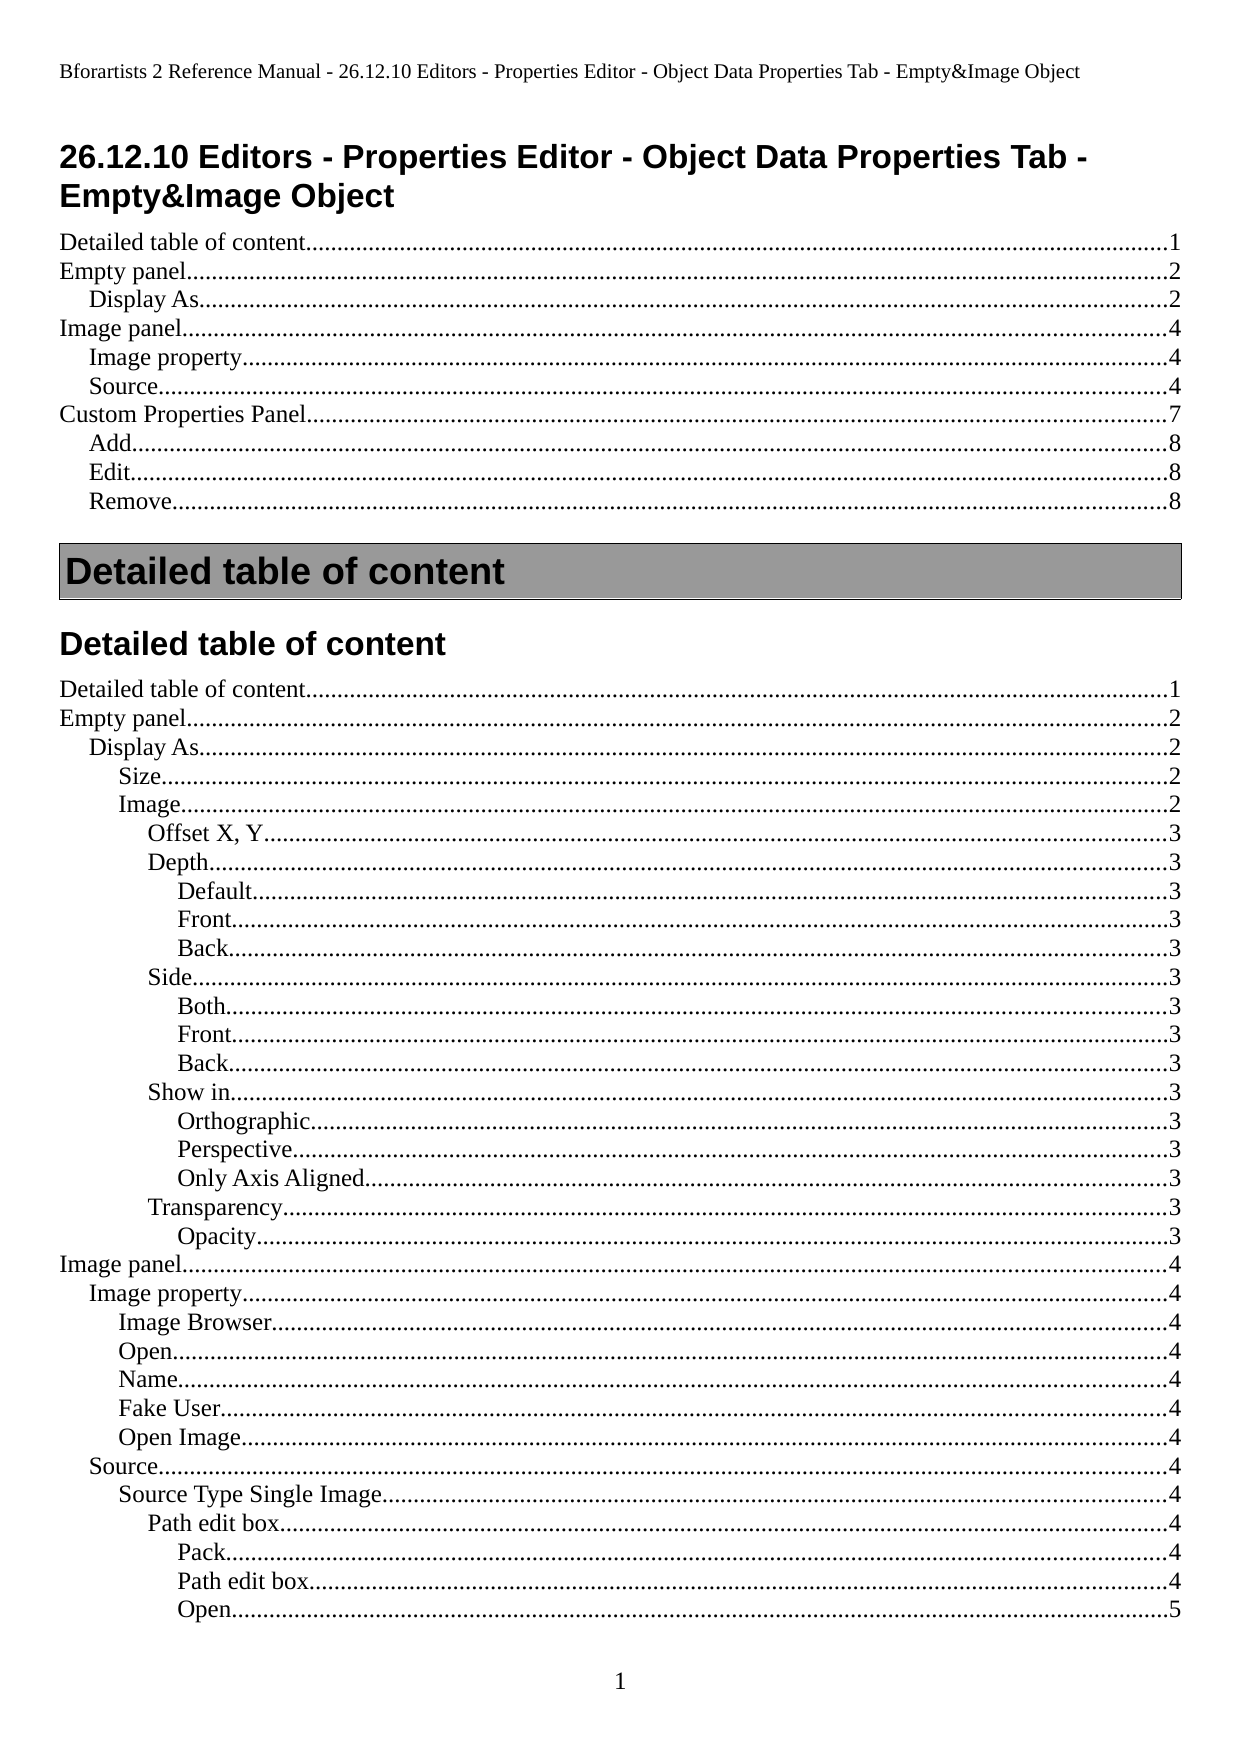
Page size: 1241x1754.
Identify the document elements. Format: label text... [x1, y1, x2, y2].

subtitle Detailed table of content [59, 623, 1181, 662]
text Open 4 [118, 1336, 1181, 1364]
text Empty panel 2 [59, 703, 1181, 732]
text Pack 4 [177, 1537, 1181, 1566]
text Remove 8 [88, 486, 1181, 514]
subtitle 26.12.10 Editors - Properties Editor - Object Data Properties Tab - Empty&Image Object [59, 138, 1181, 214]
text Both 3 [177, 991, 1181, 1019]
text Offset X, Y 3 [147, 818, 1181, 847]
text Front 3 [177, 904, 1181, 933]
text Image property 4 [88, 1278, 1181, 1307]
text Depth 3 [147, 847, 1181, 876]
text Path edit box 4 [147, 1508, 1181, 1537]
text Detailed table of content 1 [59, 227, 1181, 256]
text Show in 3 [147, 1077, 1181, 1106]
text Front 3 [177, 1019, 1181, 1048]
text Path edit box 4 [177, 1566, 1181, 1594]
text Image Browser 4 [118, 1307, 1181, 1336]
text Perspective 3 [177, 1134, 1181, 1163]
text Fake User 4 [118, 1393, 1181, 1422]
text Display As 2 [88, 732, 1181, 761]
text Open 5 [177, 1594, 1181, 1623]
text Name 4 [118, 1364, 1181, 1393]
text Back 3 [177, 1048, 1181, 1077]
text Empty panel 2 [59, 256, 1181, 284]
text Side 3 [147, 962, 1181, 991]
text Image panel 4 [59, 313, 1181, 342]
text Detailed table of content 1 [59, 674, 1181, 703]
text Source Type Single Image 4 [118, 1479, 1181, 1508]
text Orthographic 3 [177, 1106, 1181, 1134]
text Source 4 [88, 1451, 1181, 1479]
text Image 2 [118, 789, 1181, 818]
text Image property 4 [88, 342, 1181, 371]
table_header Detailed table of content [60, 544, 1181, 598]
text Source 4 [88, 371, 1181, 399]
text Custom Properties Panel 7 [59, 399, 1181, 428]
text Back 3 [177, 933, 1181, 962]
text Only Axis Aligned 3 [177, 1163, 1181, 1192]
text Add 8 [88, 428, 1181, 457]
text Display As 2 [88, 284, 1181, 313]
text Image panel 4 [59, 1249, 1181, 1278]
text Size 2 [118, 761, 1181, 789]
text Transparency 3 [147, 1192, 1181, 1221]
text Default 3 [177, 876, 1181, 904]
text Edit 8 [88, 457, 1181, 486]
text Opacity 3 [177, 1221, 1181, 1249]
text Open Image 4 [118, 1422, 1181, 1451]
